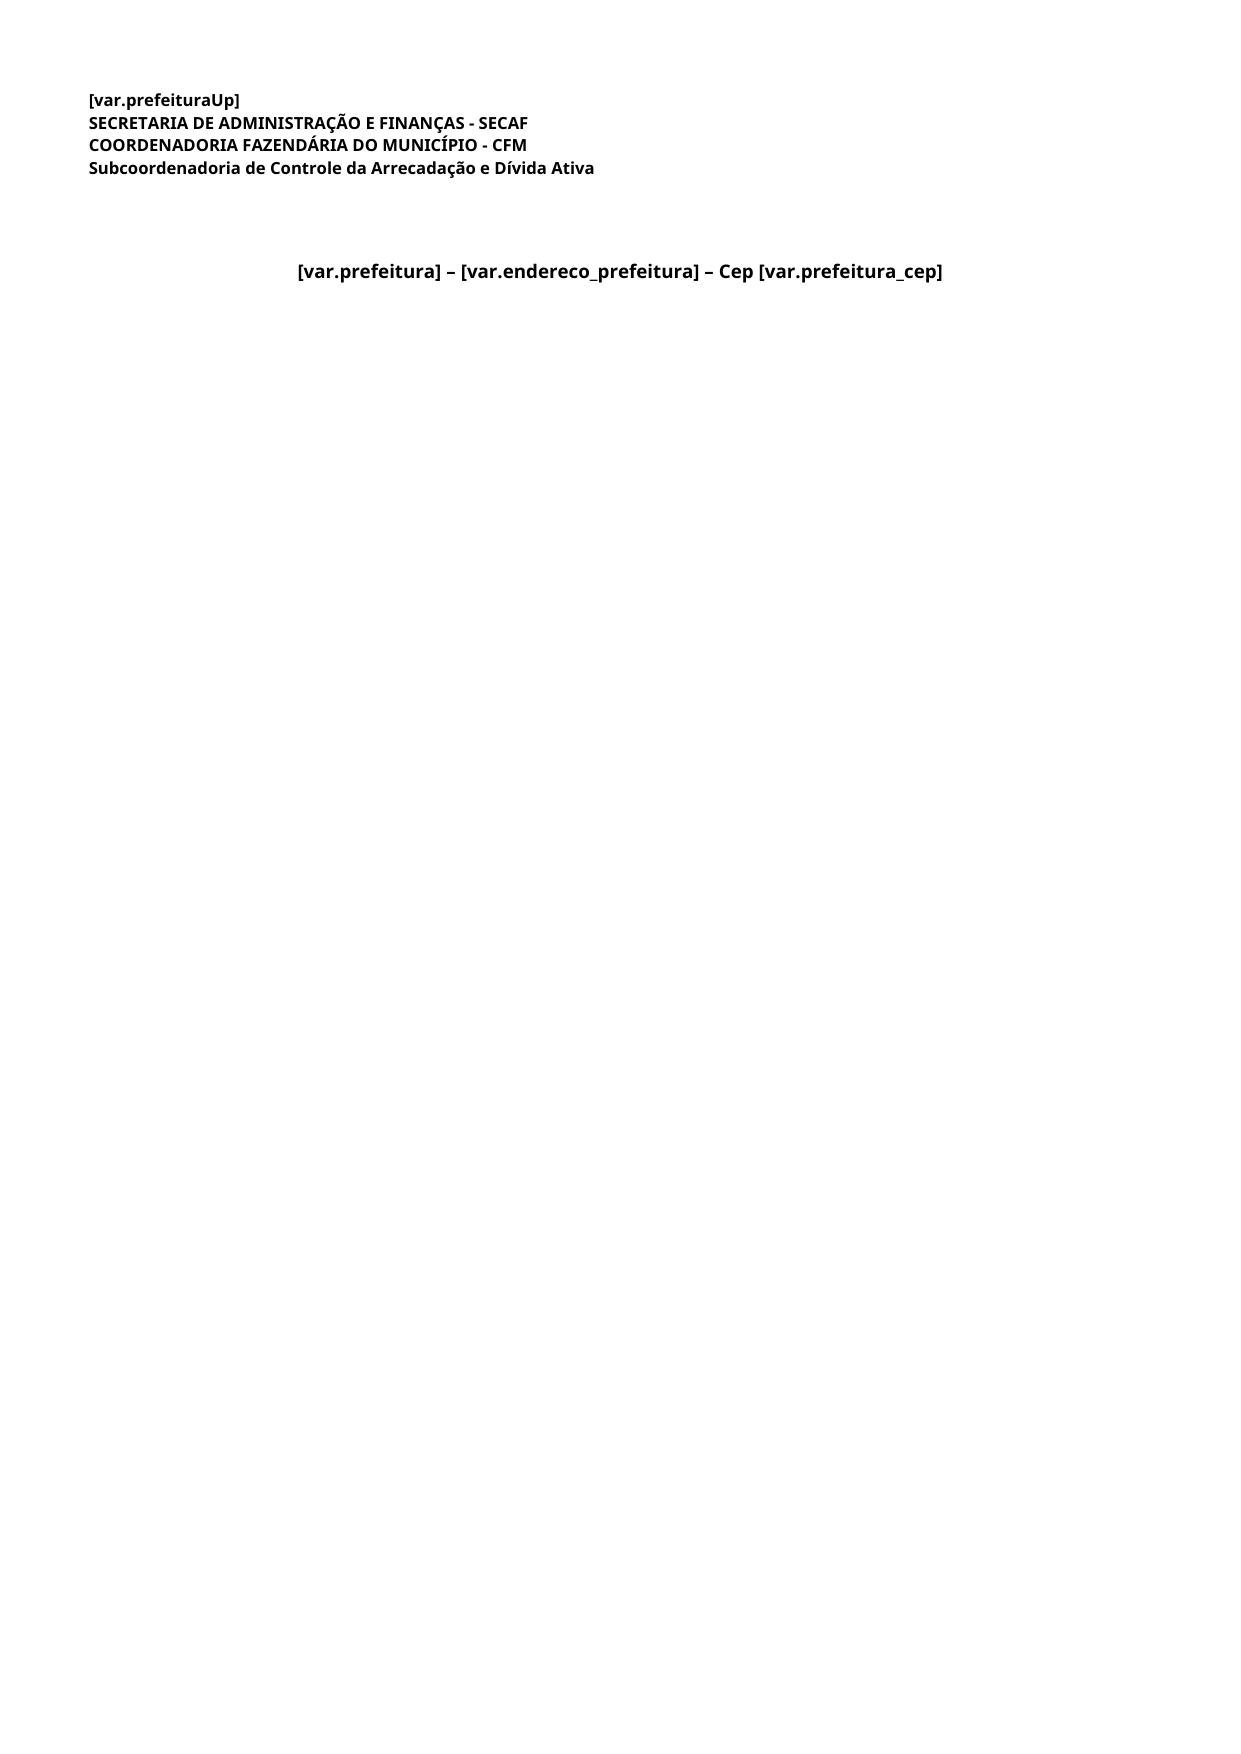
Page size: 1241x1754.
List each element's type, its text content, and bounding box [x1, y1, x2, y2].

text [var.prefeitura] – [var.endereco_prefeitura] – Cep [var.prefeitura_cep] [88, 258, 1152, 283]
